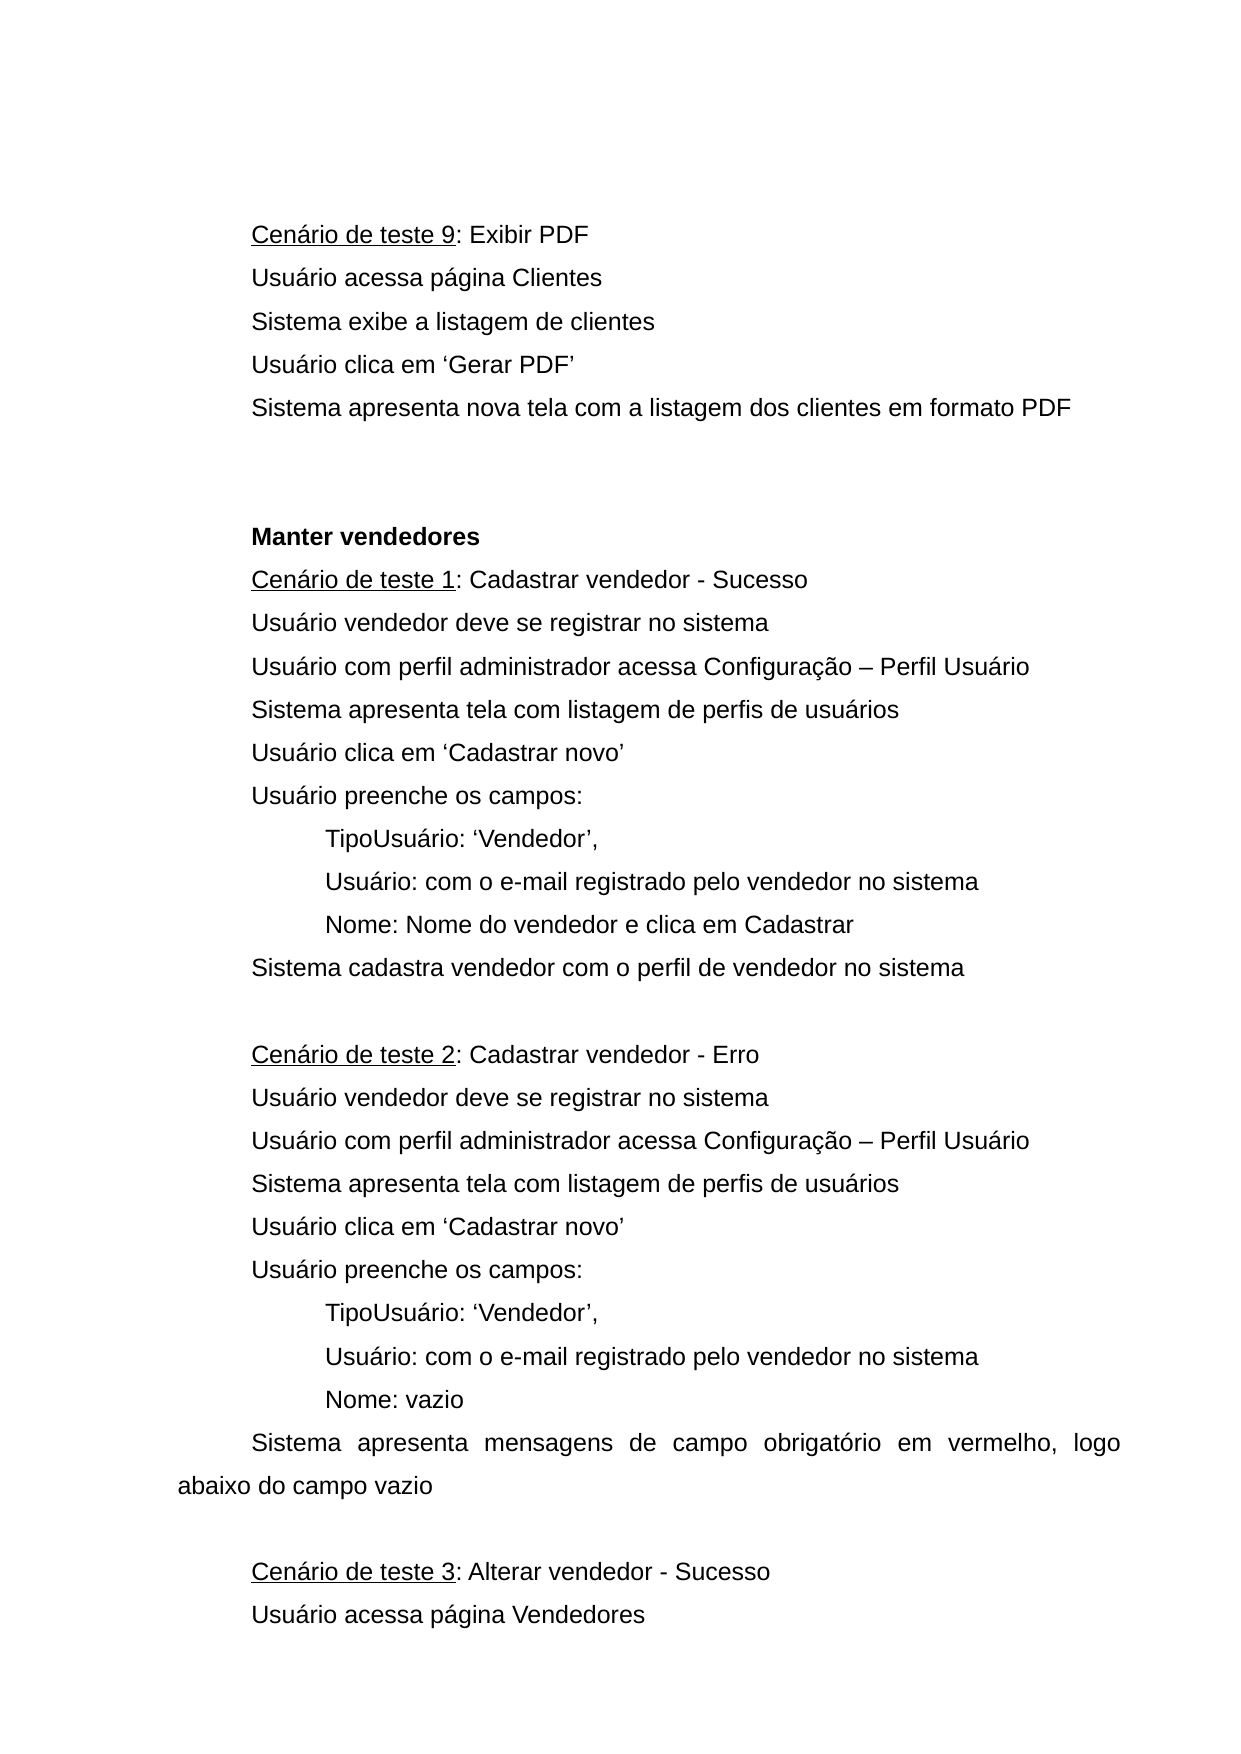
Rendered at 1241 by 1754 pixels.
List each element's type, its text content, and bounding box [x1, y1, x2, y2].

text Sistema exibe a listagem de clientes [177, 307, 1122, 335]
text Usuário clica em ‘Cadastrar novo’ [177, 738, 1122, 767]
text Usuário clica em ‘Gerar PDF’ [177, 350, 1122, 378]
text Cenário de teste 9: Exibir PDF [177, 220, 1122, 249]
text TipoUsuário: ‘Vendedor’, [177, 824, 1122, 853]
text Usuário vendedor deve se registrar no sistema [177, 1083, 1122, 1112]
text Cenário de teste 3: Alterar vendedor - Sucesso [177, 1557, 1122, 1586]
text Sistema apresenta tela com listagem de perfis de usuários [177, 695, 1122, 723]
text Usuário acessa página Clientes [177, 263, 1122, 292]
text Usuário: com o e-mail registrado pelo vendedor no sistema [177, 867, 1122, 896]
text Usuário preenche os campos: [177, 781, 1122, 810]
text Sistema apresenta tela com listagem de perfis de usuários [177, 1169, 1122, 1198]
text Usuário com perfil administrador acessa Configuração – Perfil Usuário [177, 652, 1122, 680]
text Usuário acessa página Vendedores [177, 1600, 1122, 1629]
text Sistema apresenta mensagens de campo obrigatório em vermelho, logo abaixo do campo vazio [177, 1428, 1122, 1500]
text Cenário de teste 2: Cadastrar vendedor - Erro [177, 1040, 1122, 1068]
text Manter vendedores [177, 522, 1122, 551]
text Cenário de teste 1: Cadastrar vendedor - Sucesso [177, 565, 1122, 594]
text Usuário clica em ‘Cadastrar novo’ [177, 1212, 1122, 1241]
text Sistema apresenta nova tela com a listagem dos clientes em formato PDF [177, 393, 1122, 422]
text Sistema cadastra vendedor com o perfil de vendedor no sistema [177, 953, 1122, 982]
text Usuário preenche os campos: [177, 1255, 1122, 1284]
text TipoUsuário: ‘Vendedor’, [177, 1298, 1122, 1327]
text Usuário vendedor deve se registrar no sistema [177, 608, 1122, 637]
text Usuário com perfil administrador acessa Configuração – Perfil Usuário [177, 1126, 1122, 1155]
text Usuário: com o e-mail registrado pelo vendedor no sistema [177, 1342, 1122, 1370]
text Nome: vazio [177, 1385, 1122, 1413]
text Nome: Nome do vendedor e clica em Cadastrar [177, 910, 1122, 939]
